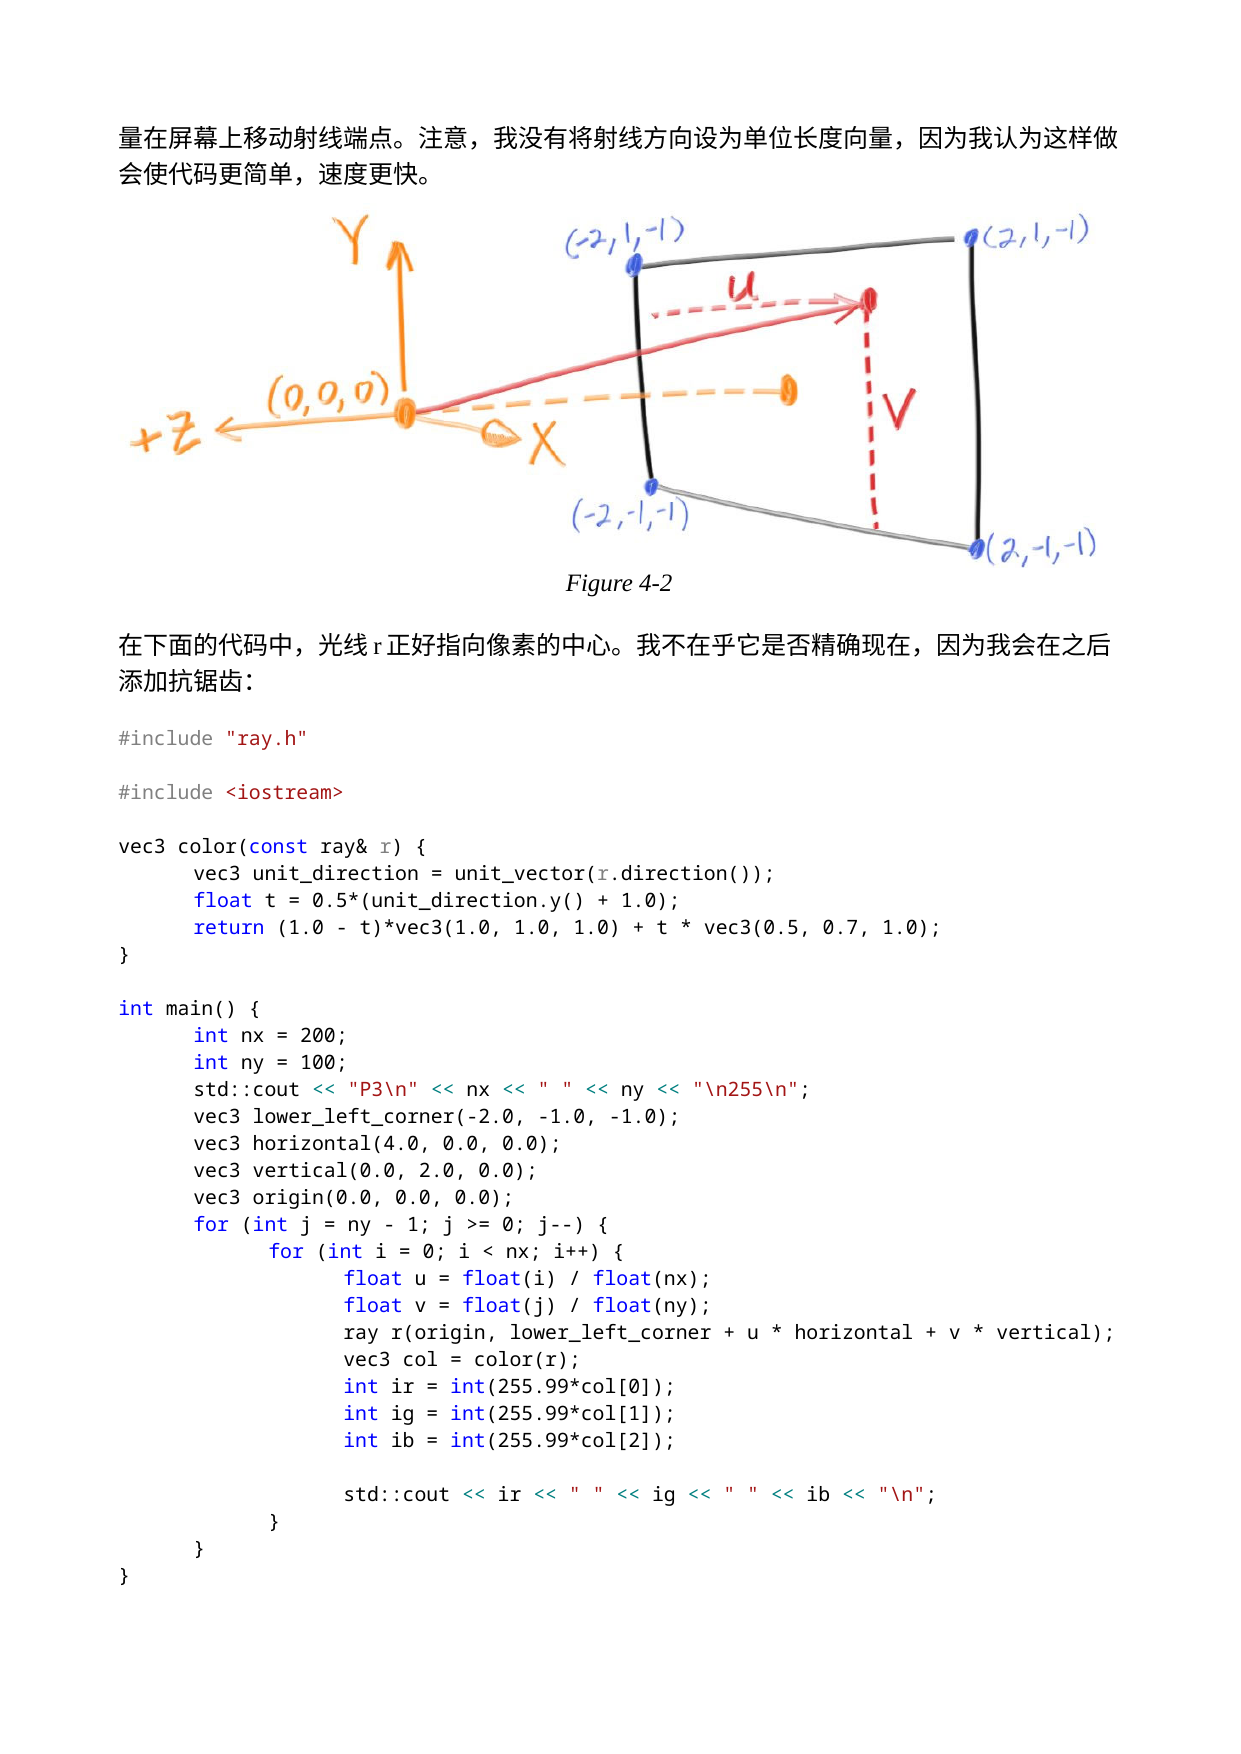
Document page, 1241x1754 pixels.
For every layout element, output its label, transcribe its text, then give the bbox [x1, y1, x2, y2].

text vec3 vertical(0.0, 2.0, 0.0); [118, 1156, 1122, 1183]
text int ny = 100; [118, 1048, 1122, 1075]
text std::cout << "P3\n" << nx << " " << ny << "\n255\n"; [118, 1075, 1122, 1102]
text std::cout << ir << " " << ig << " " << ib << "\n"; [118, 1480, 1122, 1507]
text float t = 0.5*(unit_direction.y() + 1.0); [118, 887, 1122, 913]
text for (int j = ny - 1; j >= 0; j--) { [118, 1210, 1122, 1237]
text } [118, 1561, 1122, 1588]
text vec3 color(const ray& r) { [118, 833, 1122, 859]
text } [118, 1534, 1122, 1561]
text float v = float(j) / float(ny); [118, 1291, 1122, 1318]
text int ig = int(255.99*col[1]); [118, 1399, 1122, 1426]
text 量在屏幕上移动射线端点。注意，我没有将射线方向设为单位长度向量，因为我认为这样做会使代码更简单，速度更快。 [118, 118, 1122, 191]
text vec3 origin(0.0, 0.0, 0.0); [118, 1183, 1122, 1210]
text vec3 lower_left_corner(-2.0, -1.0, -1.0); [118, 1102, 1122, 1129]
text vec3 horizontal(4.0, 0.0, 0.0); [118, 1129, 1122, 1156]
text } [118, 941, 1122, 967]
text Figure 4-2 [118, 568, 1122, 596]
text float u = float(i) / float(nx); [118, 1264, 1122, 1291]
text int ir = int(255.99*col[0]); [118, 1372, 1122, 1399]
text #include "ray.h" [118, 725, 1122, 752]
text int main() { [118, 994, 1122, 1021]
text return (1.0 - t)*vec3(1.0, 1.0, 1.0) + t * vec3(0.5, 0.7, 1.0); [118, 913, 1122, 941]
text for (int i = 0; i < nx; i++) { [118, 1237, 1122, 1264]
text #include <iostream> [118, 779, 1122, 806]
text 在下面的代码中，光线r正好指向像素的中心。我不在乎它是否精确现在，因为我会在之后添加抗锯齿： [118, 625, 1122, 698]
text vec3 col = color(r); [118, 1345, 1122, 1372]
text ray r(origin, lower_left_corner + u * horizontal + v * vertical); [118, 1318, 1122, 1345]
picture [118, 203, 1123, 568]
text } [118, 1507, 1122, 1534]
text int nx = 200; [118, 1021, 1122, 1048]
text int ib = int(255.99*col[2]); [118, 1426, 1122, 1453]
text vec3 unit_direction = unit_vector(r.direction()); [118, 859, 1122, 887]
